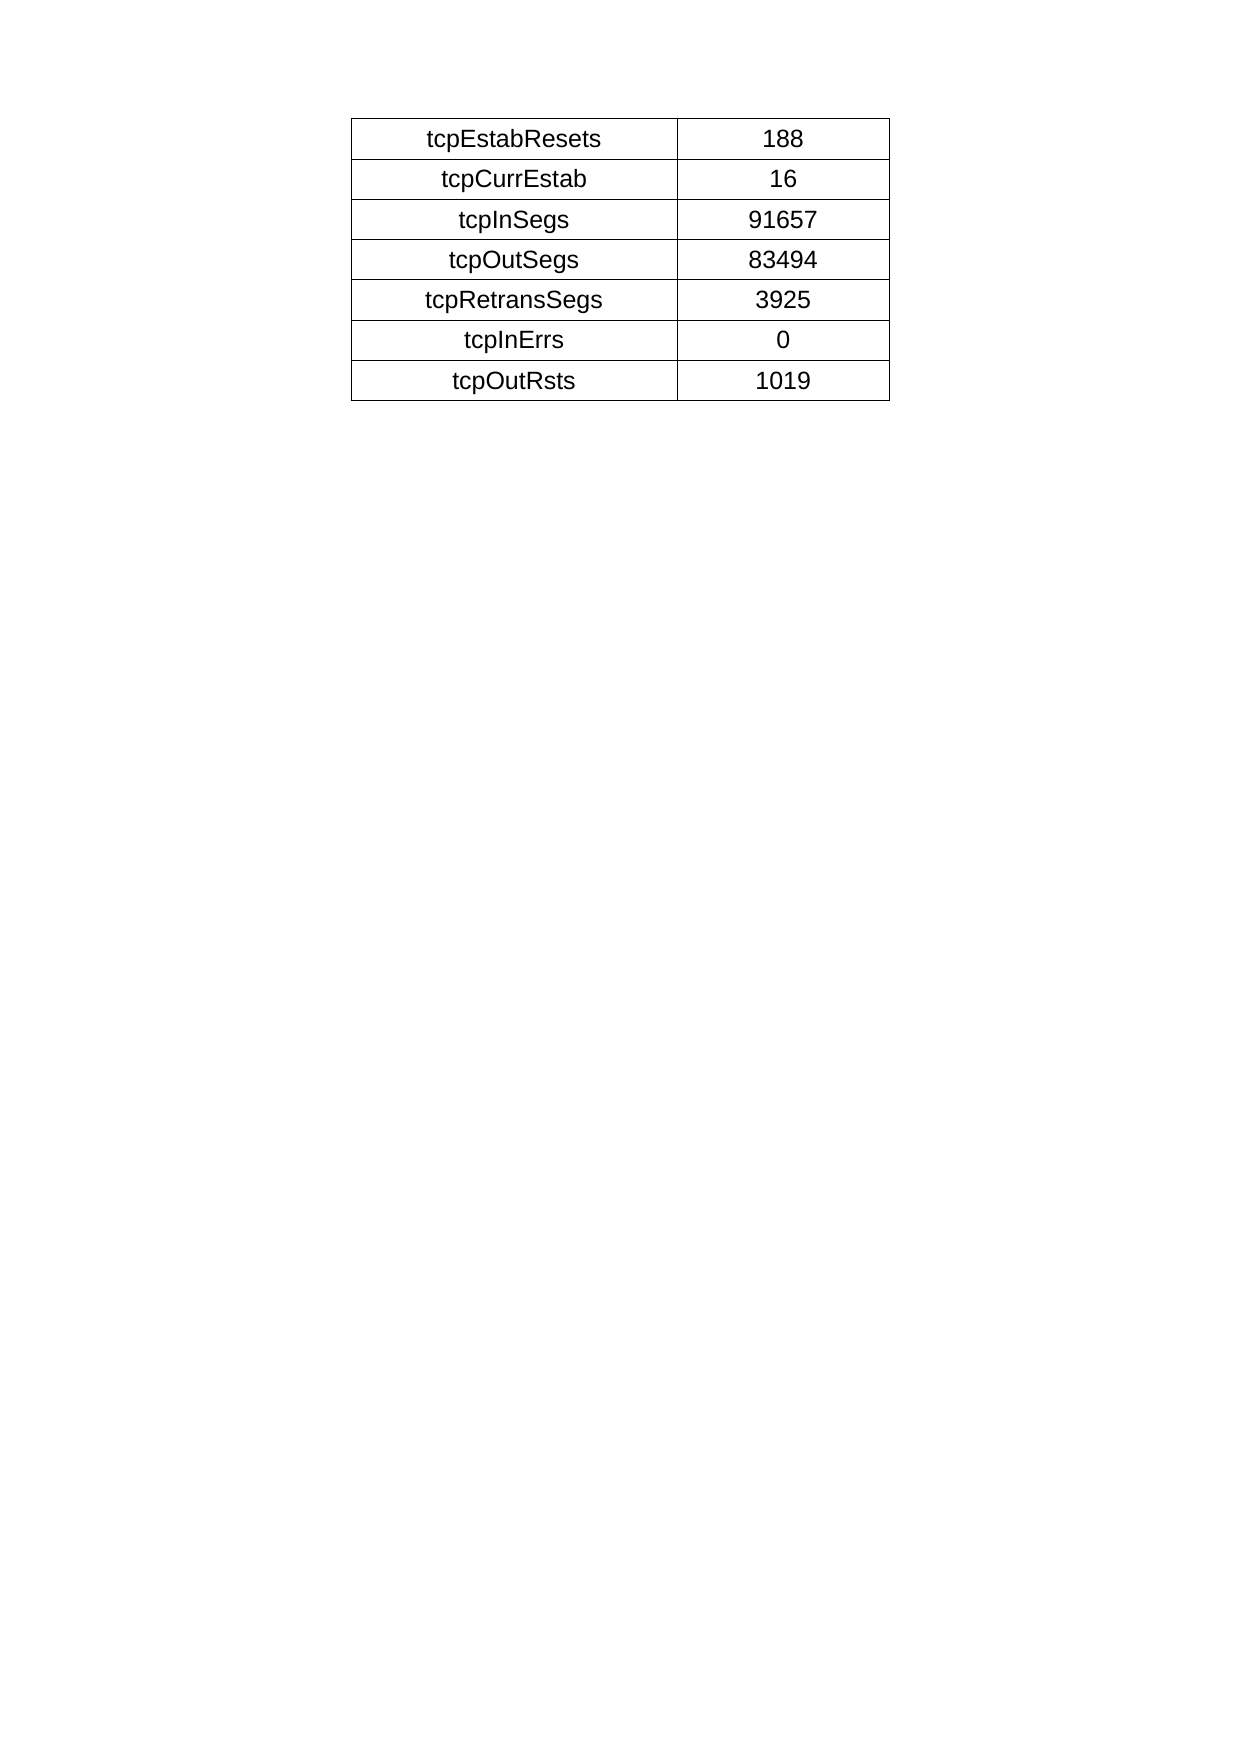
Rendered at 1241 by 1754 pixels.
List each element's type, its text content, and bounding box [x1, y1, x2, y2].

table_cell tcpEstabResets [352, 119, 677, 158]
table_cell tcpCurrEstab [352, 160, 677, 199]
table_cell 188 [678, 119, 889, 158]
table_cell tcpRetransSegs [352, 280, 677, 320]
table_cell tcpOutSegs [352, 240, 677, 279]
table_cell 1019 [678, 361, 889, 400]
table_cell tcpInErrs [352, 321, 677, 360]
table_cell 91657 [678, 200, 889, 239]
table_cell 3925 [678, 280, 889, 320]
table_cell tcpOutRsts [352, 361, 677, 400]
table_cell 83494 [678, 240, 889, 279]
table_cell tcpInSegs [352, 200, 677, 239]
table_cell 16 [678, 160, 889, 199]
table_cell 0 [678, 321, 889, 360]
